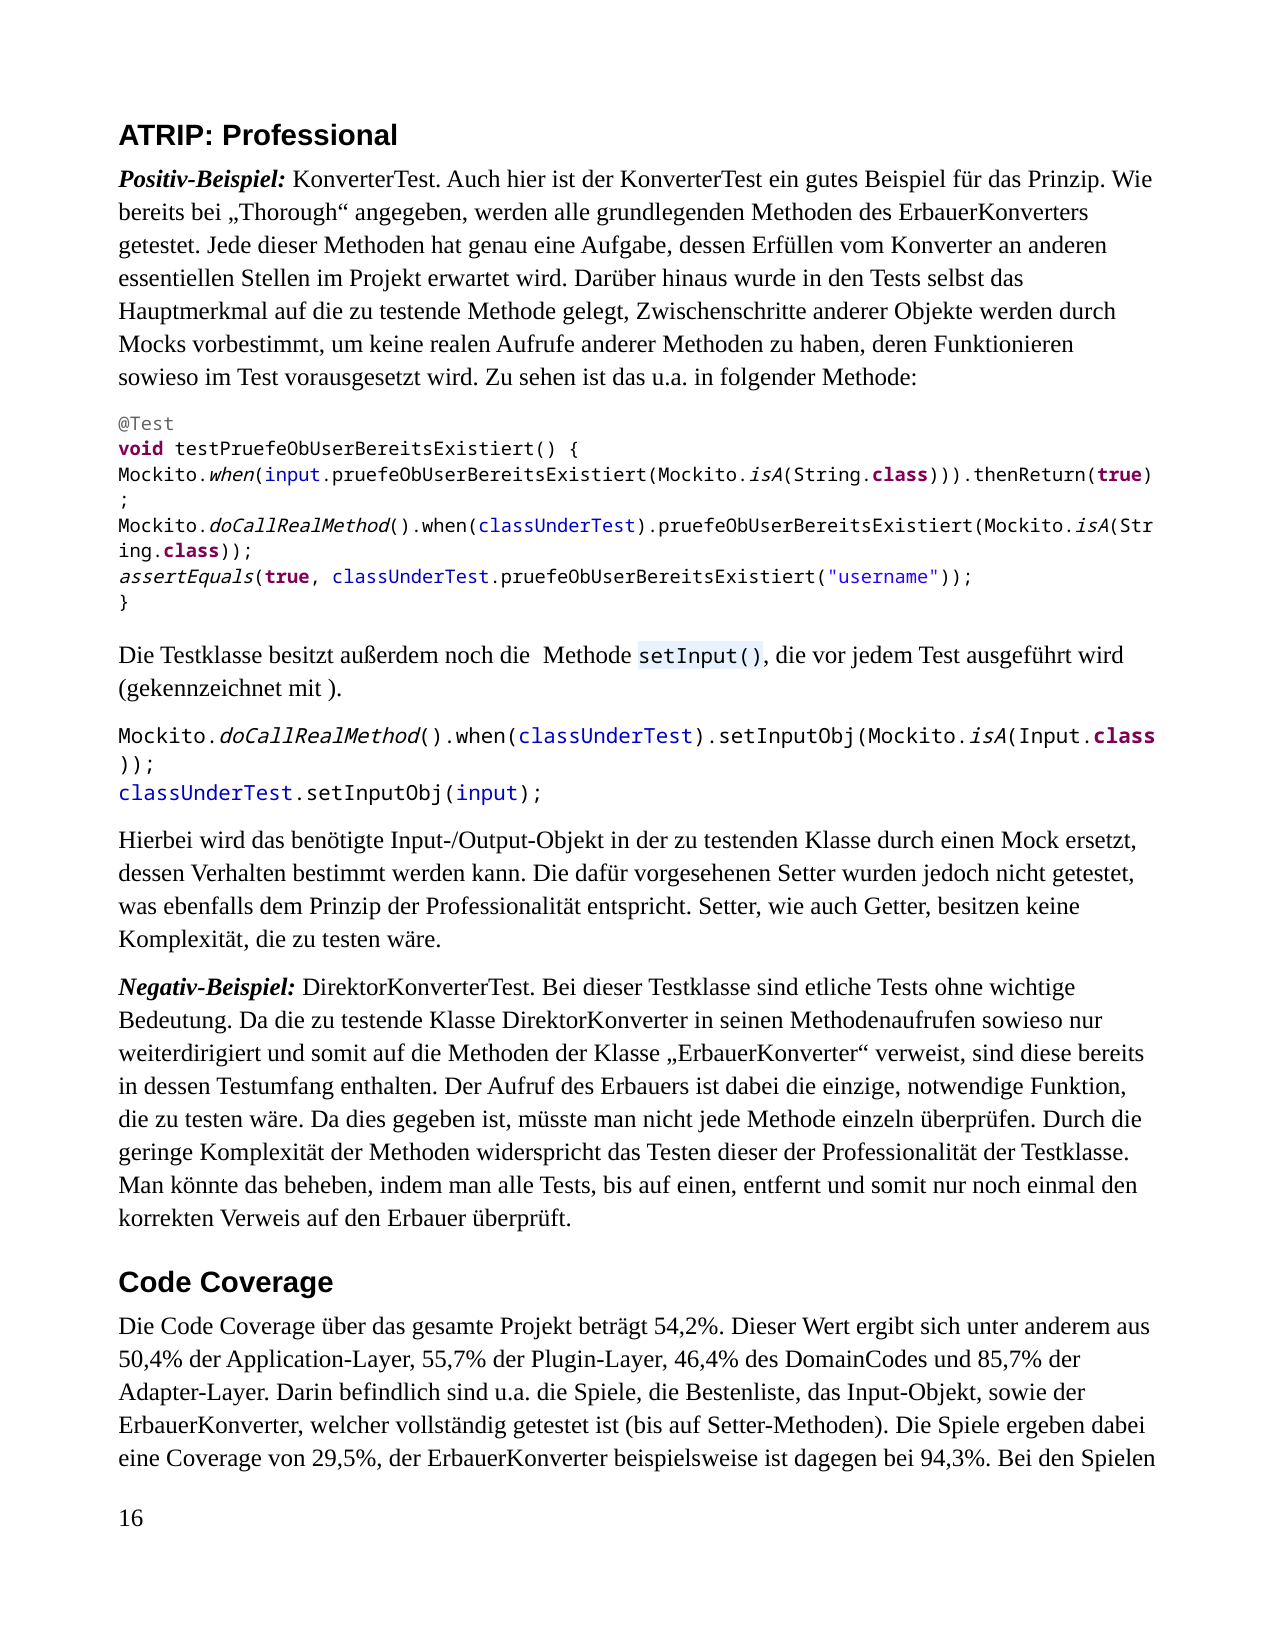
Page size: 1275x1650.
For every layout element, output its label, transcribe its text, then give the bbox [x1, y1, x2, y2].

subtitle Code Coverage [118, 1265, 1157, 1299]
text void testPruefeObUserBereitsExistiert() { [118, 436, 1157, 461]
text Die Code Coverage über das gesamte Projekt beträgt 54,2%. Dieser Wert ergibt sich unter anderem aus 50,4% der Application-Layer, 55,7% der Plugin-Layer, 46,4% des DomainCodes und 85,7% der Adapter-Layer. Darin befindlich sind u.a. die Spiele, die Bestenliste, das Input-Objekt, sowie der ErbauerKonverter, welcher vollständig getestet ist (bis auf Setter-Methoden). Die Spiele ergeben dabei eine Coverage von 29,5%, der ErbauerKonverter beispielsweise ist dagegen bei 94,3%. Bei den Spielen [118, 1311, 1157, 1472]
text Negativ-Beispiel: DirektorKonverterTest. Bei dieser Testklasse sind etliche Tests ohne wichtige Bedeutung. Da die zu testende Klasse DirektorKonverter in seinen Methodenaufrufen sowieso nur weiterdirigiert und somit auf die Methoden der Klasse „ErbauerKonverter“ verweist, sind diese bereits in dessen Testumfang enthalten. Der Aufruf des Erbauers ist dabei die einzige, notwendige Funktion, die zu testen wäre. Da dies gegeben ist, müsste man nicht jede Methode einzeln überprüfen. Durch die geringe Komplexität der Methoden widerspricht das Testen dieser der Professionalität der Testklasse. Man könnte das beheben, indem man alle Tests, bis auf einen, entfernt und somit nur noch einmal den korrekten Verweis auf den Erbauer überprüft. [118, 972, 1157, 1232]
text Mockito.when(input.pruefeObUserBereitsExistiert(Mockito.isA(String.class))).thenReturn(true); [118, 461, 1157, 512]
text Mockito.doCallRealMethod().when(classUnderTest).setInputObj(Mockito.isA(Input.class)); [118, 721, 1157, 778]
text Mockito.doCallRealMethod().when(classUnderTest).pruefeObUserBereitsExistiert(Mockito.isA(String.class)); [118, 512, 1157, 563]
text Positiv-Beispiel: KonverterTest. Auch hier ist der KonverterTest ein gutes Beispiel für das Prinzip. Wie bereits bei „Thorough“ angegeben, werden alle grundlegenden Methoden des ErbauerKonverters getestet. Jede dieser Methoden hat genau eine Aufgabe, dessen Erfüllen vom Konverter an anderen essentiellen Stellen im Projekt erwartet wird. Darüber hinaus wurde in den Tests selbst das Hauptmerkmal auf die zu testende Methode gelegt, Zwischenschritte anderer Objekte werden durch Mocks vorbestimmt, um keine realen Aufrufe anderer Methoden zu haben, deren Funktionieren sowieso im Test vorausgesetzt wird. Zu sehen ist das u.a. in folgender Methode: [118, 164, 1157, 391]
text @Test [118, 410, 1157, 436]
text assertEquals(true, classUnderTest.pruefeObUserBereitsExistiert("username")); [118, 563, 1157, 589]
subtitle ATRIP: Professional [118, 118, 1157, 152]
text Die Testklasse besitzt außerdem noch die Methode setInput(), die vor jedem Test ausgeführt wird (gekennzeichnet mit ). [118, 640, 1157, 702]
text } [118, 589, 1157, 614]
text classUnderTest.setInputObj(input); [118, 778, 1157, 806]
text Hierbei wird das benötigte Input-/Output-Objekt in der zu testenden Klasse durch einen Mock ersetzt, dessen Verhalten bestimmt werden kann. Die dafür vorgesehenen Setter wurden jedoch nicht getestet, was ebenfalls dem Prinzip der Professionalität entspricht. Setter, wie auch Getter, besitzen keine Komplexität, die zu testen wäre. [118, 825, 1157, 953]
